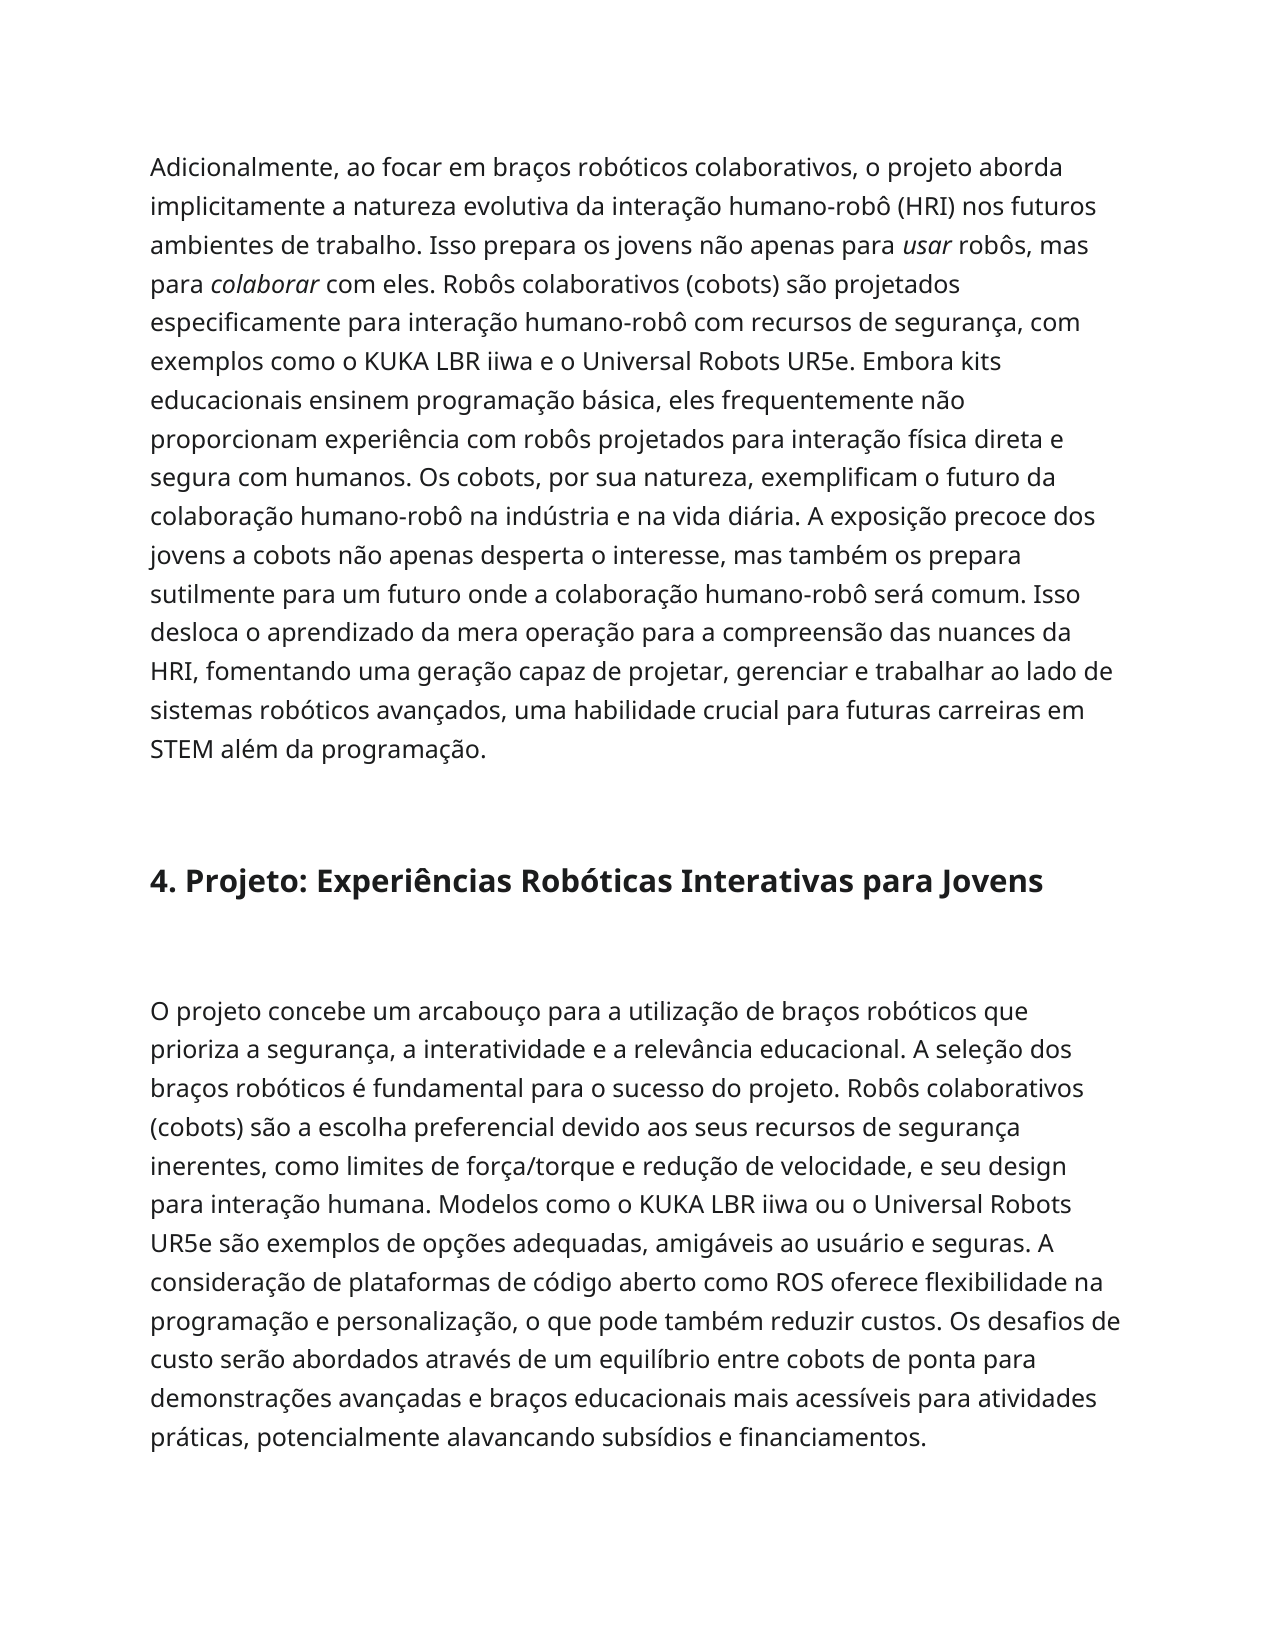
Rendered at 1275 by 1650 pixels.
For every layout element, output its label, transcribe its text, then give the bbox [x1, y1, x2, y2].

text Adicionalmente, ao focar em braços robóticos colaborativos, o projeto aborda implicitamente a natureza evolutiva da interação humano-robô (HRI) nos futuros ambientes de trabalho. Isso prepara os jovens não apenas para usar robôs, mas para colaborar com eles. Robôs colaborativos (cobots) são projetados especificamente para interação humano-robô com recursos de segurança, com exemplos como o KUKA LBR iiwa e o Universal Robots UR5e. Embora kits educacionais ensinem programação básica, eles frequentemente não proporcionam experiência com robôs projetados para interação física direta e segura com humanos. Os cobots, por sua natureza, exemplificam o futuro da colaboração humano-robô na indústria e na vida diária. A exposição precoce dos jovens a cobots não apenas desperta o interesse, mas também os prepara sutilmente para um futuro onde a colaboração humano-robô será comum. Isso desloca o aprendizado da mera operação para a compreensão das nuances da HRI, fomentando uma geração capaz de projetar, gerenciar e trabalhar ao lado de sistemas robóticos avançados, uma habilidade crucial para futuras carreiras em STEM além da programação. [150, 150, 1125, 765]
text O projeto concebe um arcabouço para a utilização de braços robóticos que prioriza a segurança, a interatividade e a relevância educacional. A seleção dos braços robóticos é fundamental para o sucesso do projeto. Robôs colaborativos (cobots) são a escolha preferencial devido aos seus recursos de segurança inerentes, como limites de força/torque e redução de velocidade, e seu design para interação humana. Modelos como o KUKA LBR iiwa ou o Universal Robots UR5e são exemplos de opções adequadas, amigáveis ao usuário e seguras. A consideração de plataformas de código aberto como ROS oferece flexibilidade na programação e personalização, o que pode também reduzir custos. Os desafios de custo serão abordados através de um equilíbrio entre cobots de ponta para demonstrações avançadas e braços educacionais mais acessíveis para atividades práticas, potencialmente alavancando subsídios e financiamentos. [150, 993, 1125, 1454]
subtitle 4. Projeto: Experiências Robóticas Interativas para Jovens [150, 859, 1125, 901]
